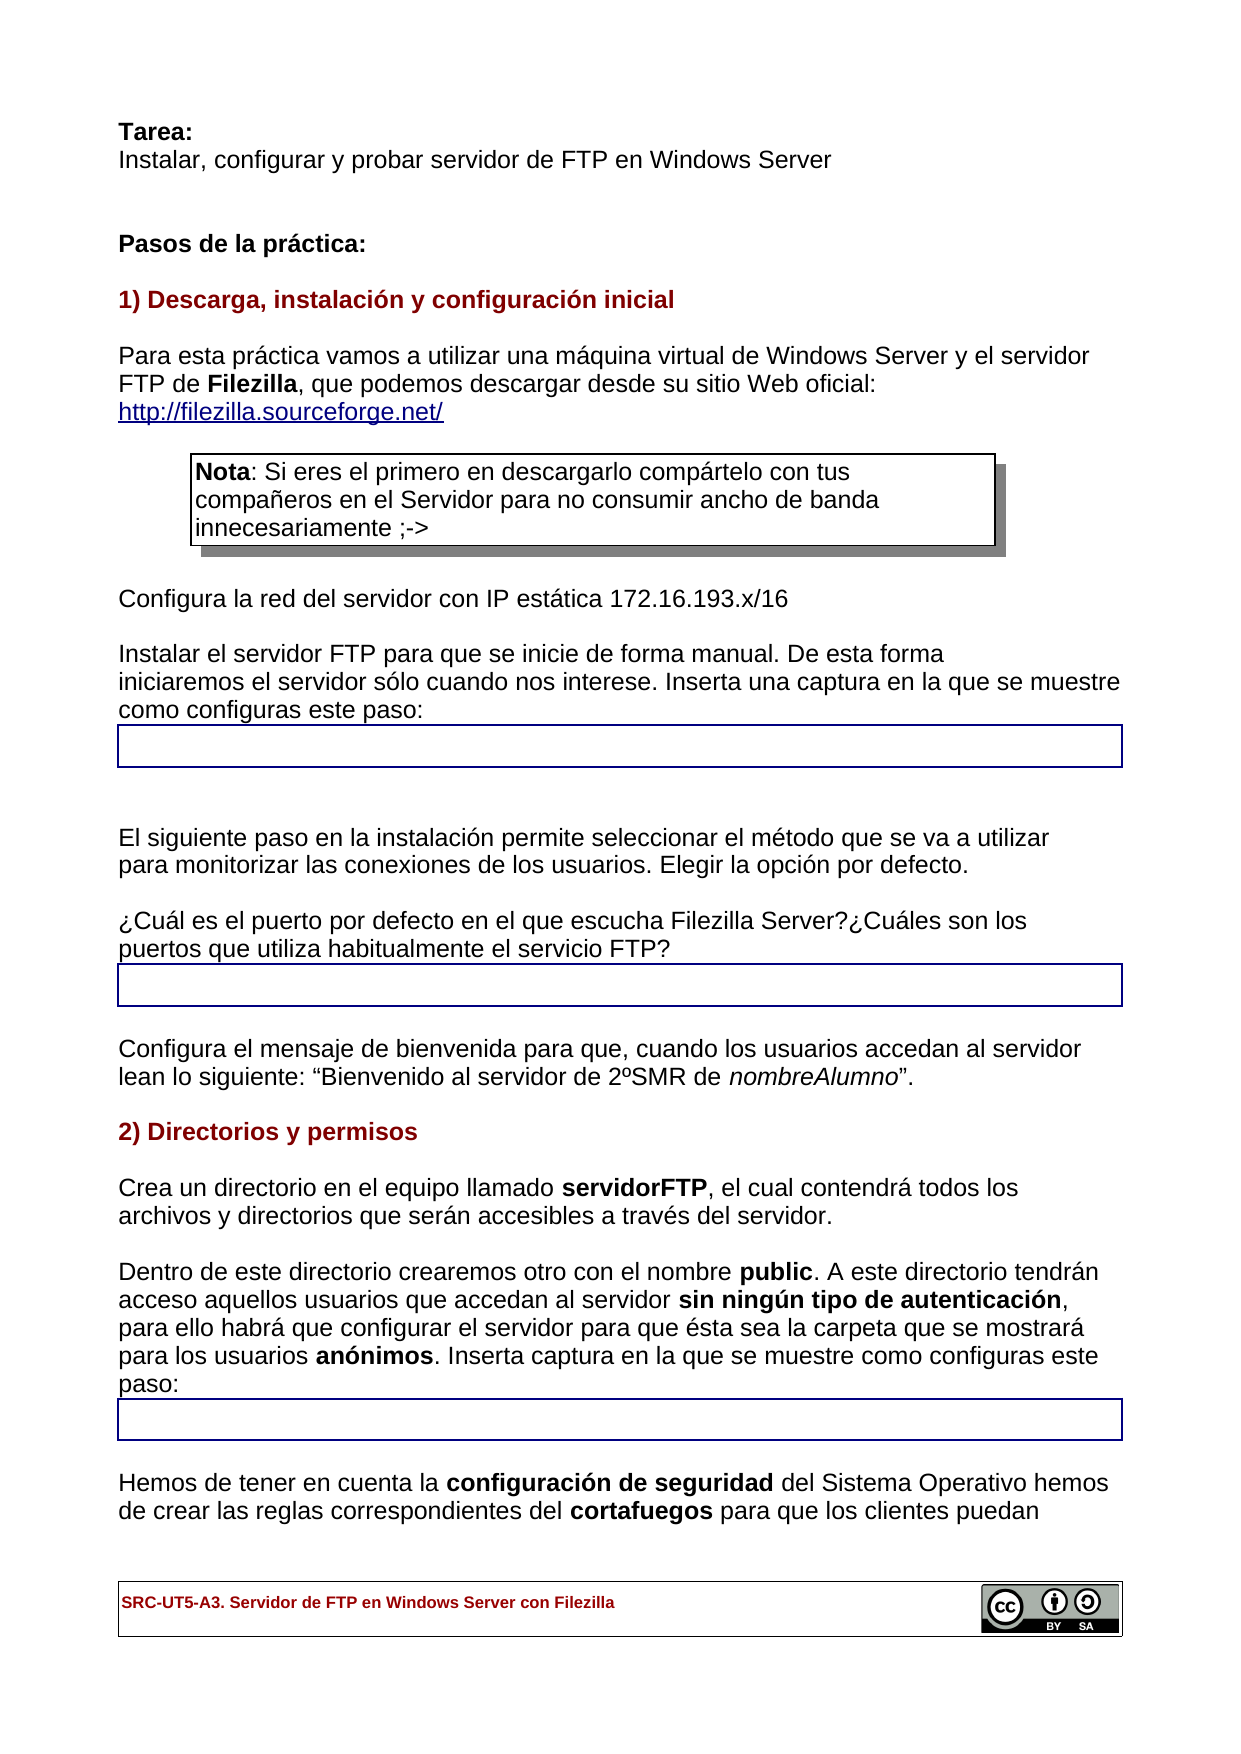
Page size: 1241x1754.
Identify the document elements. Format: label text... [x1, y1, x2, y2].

text 2) Directorios y permisos [118, 1118, 1122, 1146]
text Para esta práctica vamos a utilizar una máquina virtual de Windows Server y el servidor FTP de Filezilla, que podemos descargar desde su sitio Web oficial: http://filezilla.sourceforge.net/ [118, 341, 1122, 425]
text iniciaremos el servidor sólo cuando nos interese. Inserta una captura en la que se muestre como configuras este paso: [118, 668, 1122, 724]
text Dentro de este directorio crearemos otro con el nombre public. A este directorio tendrán acceso aquellos usuarios que accedan al servidor sin ningún tipo de autenticación, para ello habrá que configurar el servidor para que ésta sea la carpeta que se mostrará para los usuarios anónimos. Inserta captura en la que se muestre como configuras este paso: [118, 1258, 1122, 1397]
text ¿Cuál es el puerto por defecto en el que escucha Filezilla Server?¿Cuáles son los [118, 907, 1122, 935]
text Instalar, configurar y probar servidor de FTP en Windows Server [118, 146, 1122, 174]
text Nota: Si eres el primero en descargarlo compártelo con tus compañeros en el Servidor para no consumir ancho de banda innecesariamente ;-> [192, 455, 994, 545]
text Hemos de tener en cuenta la configuración de seguridad del Sistema Operativo hemos de crear las reglas correspondientes del cortafuegos para que los clientes puedan [118, 1469, 1122, 1525]
text para monitorizar las conexiones de los usuarios. Elegir la opción por defecto. [118, 851, 1122, 879]
table_header [119, 965, 1121, 1004]
text lean lo siguiente: “Bienvenido al servidor de 2ºSMR de nombreAlumno”. [118, 1062, 1122, 1090]
text El siguiente paso en la instalación permite seleccionar el método que se va a utilizar [118, 823, 1122, 851]
text Configura el mensaje de bienvenida para que, cuando los usuarios accedan al servidor [118, 1034, 1122, 1062]
picture [981, 1584, 1119, 1633]
text Pasos de la práctica: [118, 230, 1122, 258]
text Instalar el servidor FTP para que se inicie de forma manual. De esta forma [118, 640, 1122, 668]
table_header [119, 1400, 1121, 1439]
text Tarea: [118, 118, 1122, 146]
text Configura la red del servidor con IP estática 172.16.193.x/16 [118, 584, 1122, 612]
text 1) Descarga, instalación y configuración inicial [118, 286, 1122, 313]
table_header [119, 726, 1121, 766]
text archivos y directorios que serán accesibles a través del servidor. [118, 1202, 1122, 1230]
text puertos que utiliza habitualmente el servicio FTP? [118, 935, 1122, 963]
text Crea un directorio en el equipo llamado servidorFTP, el cual contendrá todos los [118, 1174, 1122, 1202]
